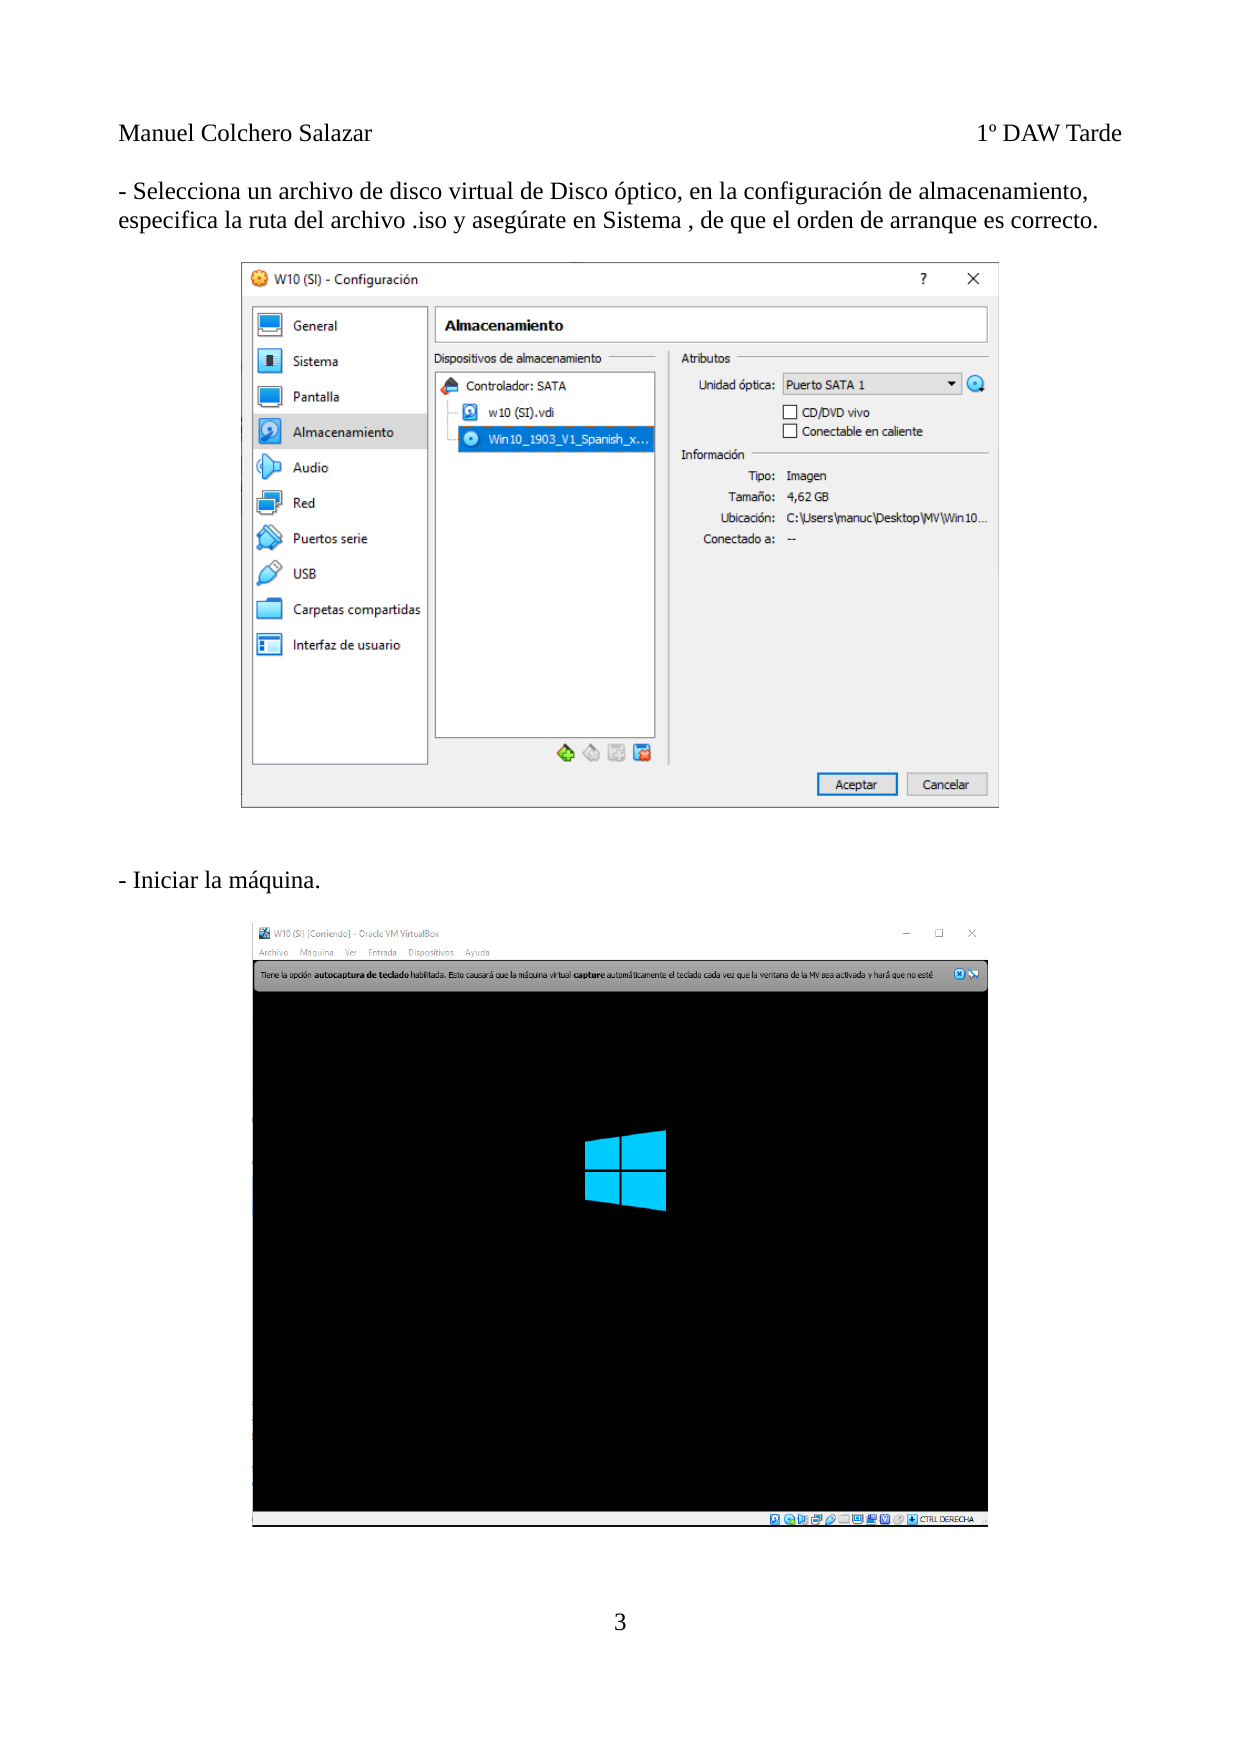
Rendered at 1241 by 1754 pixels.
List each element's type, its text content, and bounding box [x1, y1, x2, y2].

picture [241, 262, 999, 808]
text - Iniciar la máquina. [118, 866, 1122, 894]
text - Selecciona un archivo de disco virtual de Disco óptico, en la configuración de almacenamiento, especifica la ruta del archivo .iso y asegúrate en Sistema , de que el orden de arranque es correcto. [118, 176, 1122, 234]
picture [252, 923, 988, 1527]
